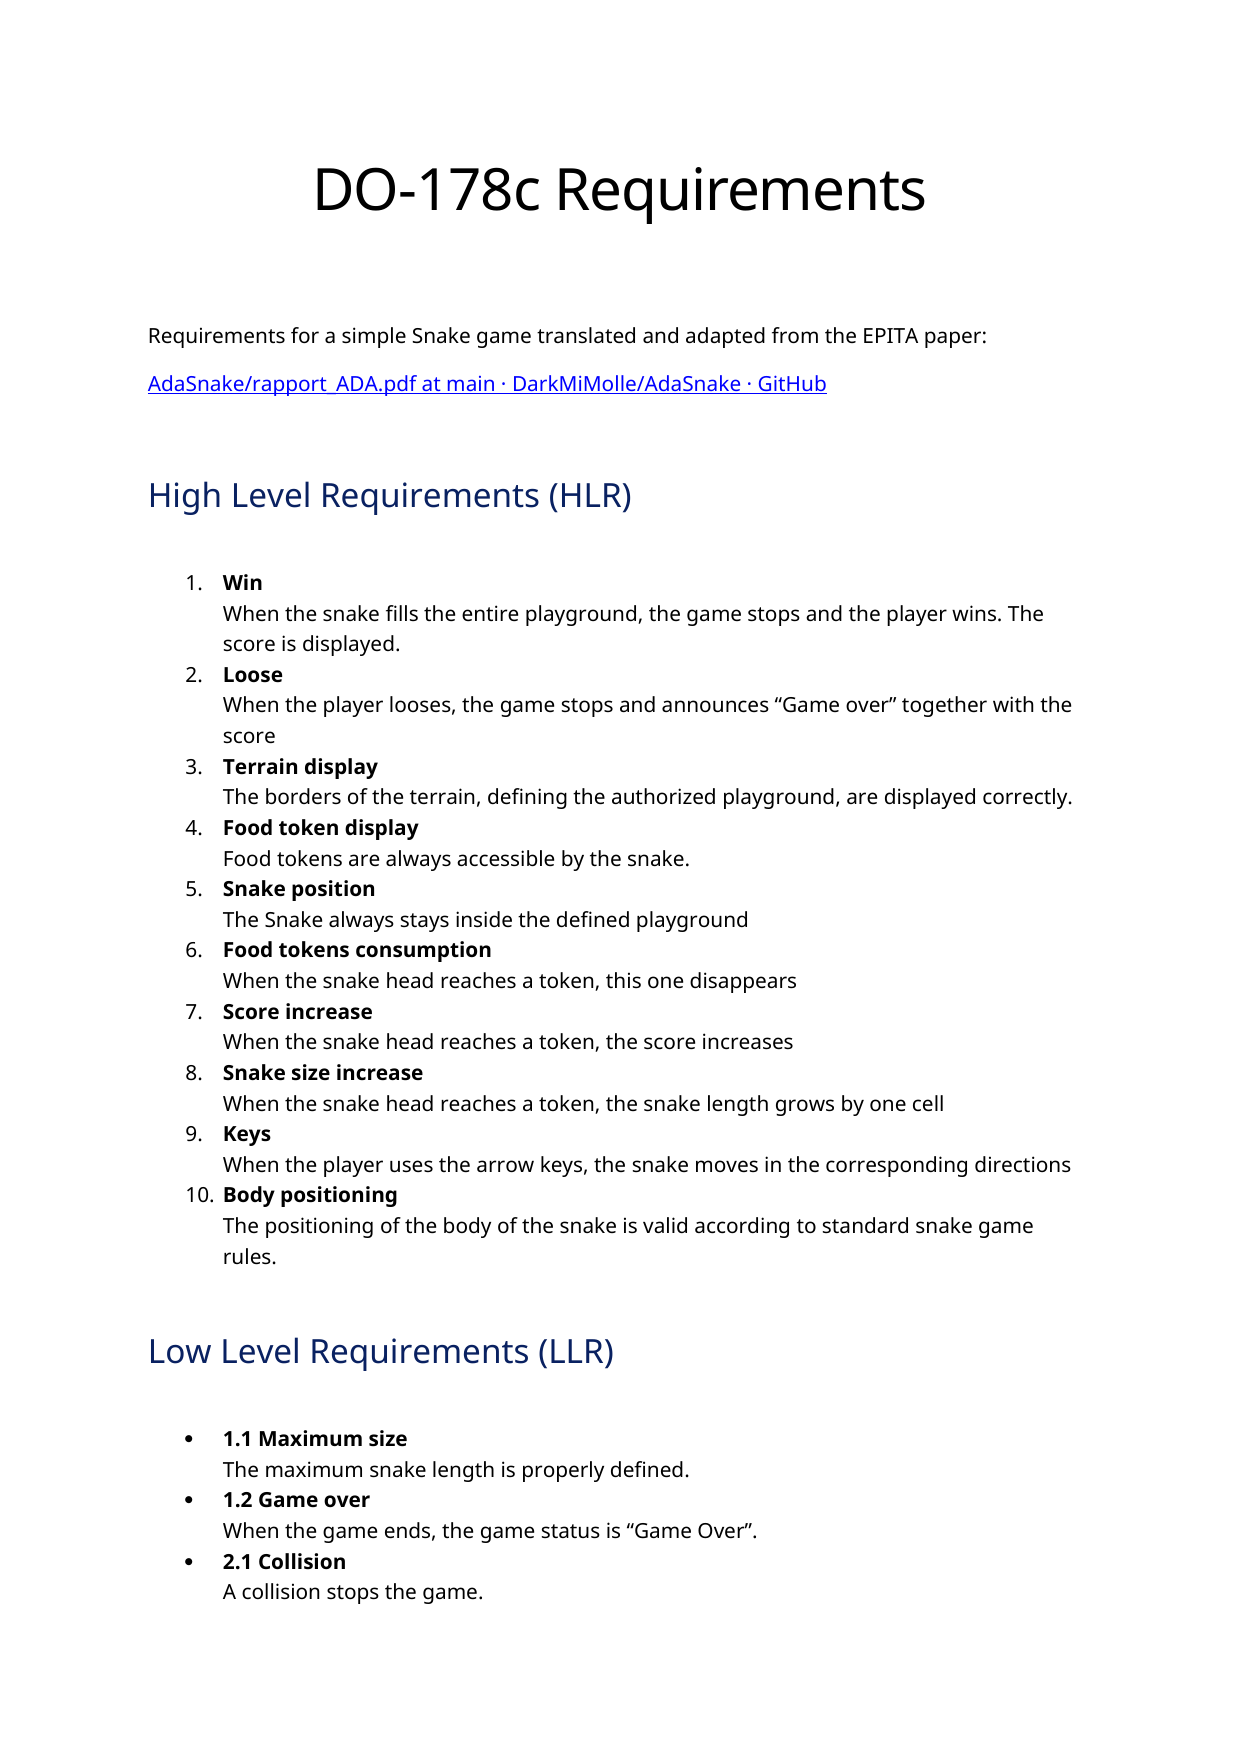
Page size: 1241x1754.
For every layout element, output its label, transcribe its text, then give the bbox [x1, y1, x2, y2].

subtitle Low Level Requirements (LLR) [148, 1328, 1093, 1373]
list Loose When the player looses, the game stops and announces “Game over” together with the score [185, 660, 1093, 750]
list Score increase When the snake head reaches a token, the score increases [185, 997, 1093, 1056]
list 1.1 Maximum size The maximum snake length is properly defined. [185, 1424, 1093, 1483]
subtitle High Level Requirements (HLR) [148, 472, 1093, 517]
title DO-178c Requirements [148, 148, 1093, 227]
list Food token display Food tokens are always accessible by the snake. [185, 813, 1093, 872]
list Food tokens consumption When the snake head reaches a token, this one disappears [185, 936, 1093, 995]
list Win When the snake fills the entire playground, the game stops and the player wins. The score is displayed. [185, 568, 1093, 658]
list Body positioning The positioning of the body of the snake is valid according to standard snake game rules. [185, 1181, 1093, 1301]
list 2.1 Collision A collision stops the game. [185, 1547, 1093, 1606]
text Requirements for a simple Snake game translated and adapted from the EPITA paper: [148, 322, 1093, 350]
list Terrain display The borders of the terrain, defining the authorized playground, are displayed correctly. [185, 752, 1093, 811]
list 1.2 Game over When the game ends, the game status is “Game Over”. [185, 1486, 1093, 1545]
list Snake size increase When the snake head reaches a token, the snake length grows by one cell [185, 1058, 1093, 1117]
text AdaSnake/rapport_ADA.pdf at main · DarkMiMolle/AdaSnake · GitHub [148, 369, 1093, 397]
list Snake position The Snake always stays inside the defined playground [185, 874, 1093, 933]
list Keys When the player uses the arrow keys, the snake moves in the corresponding directions [185, 1119, 1093, 1178]
